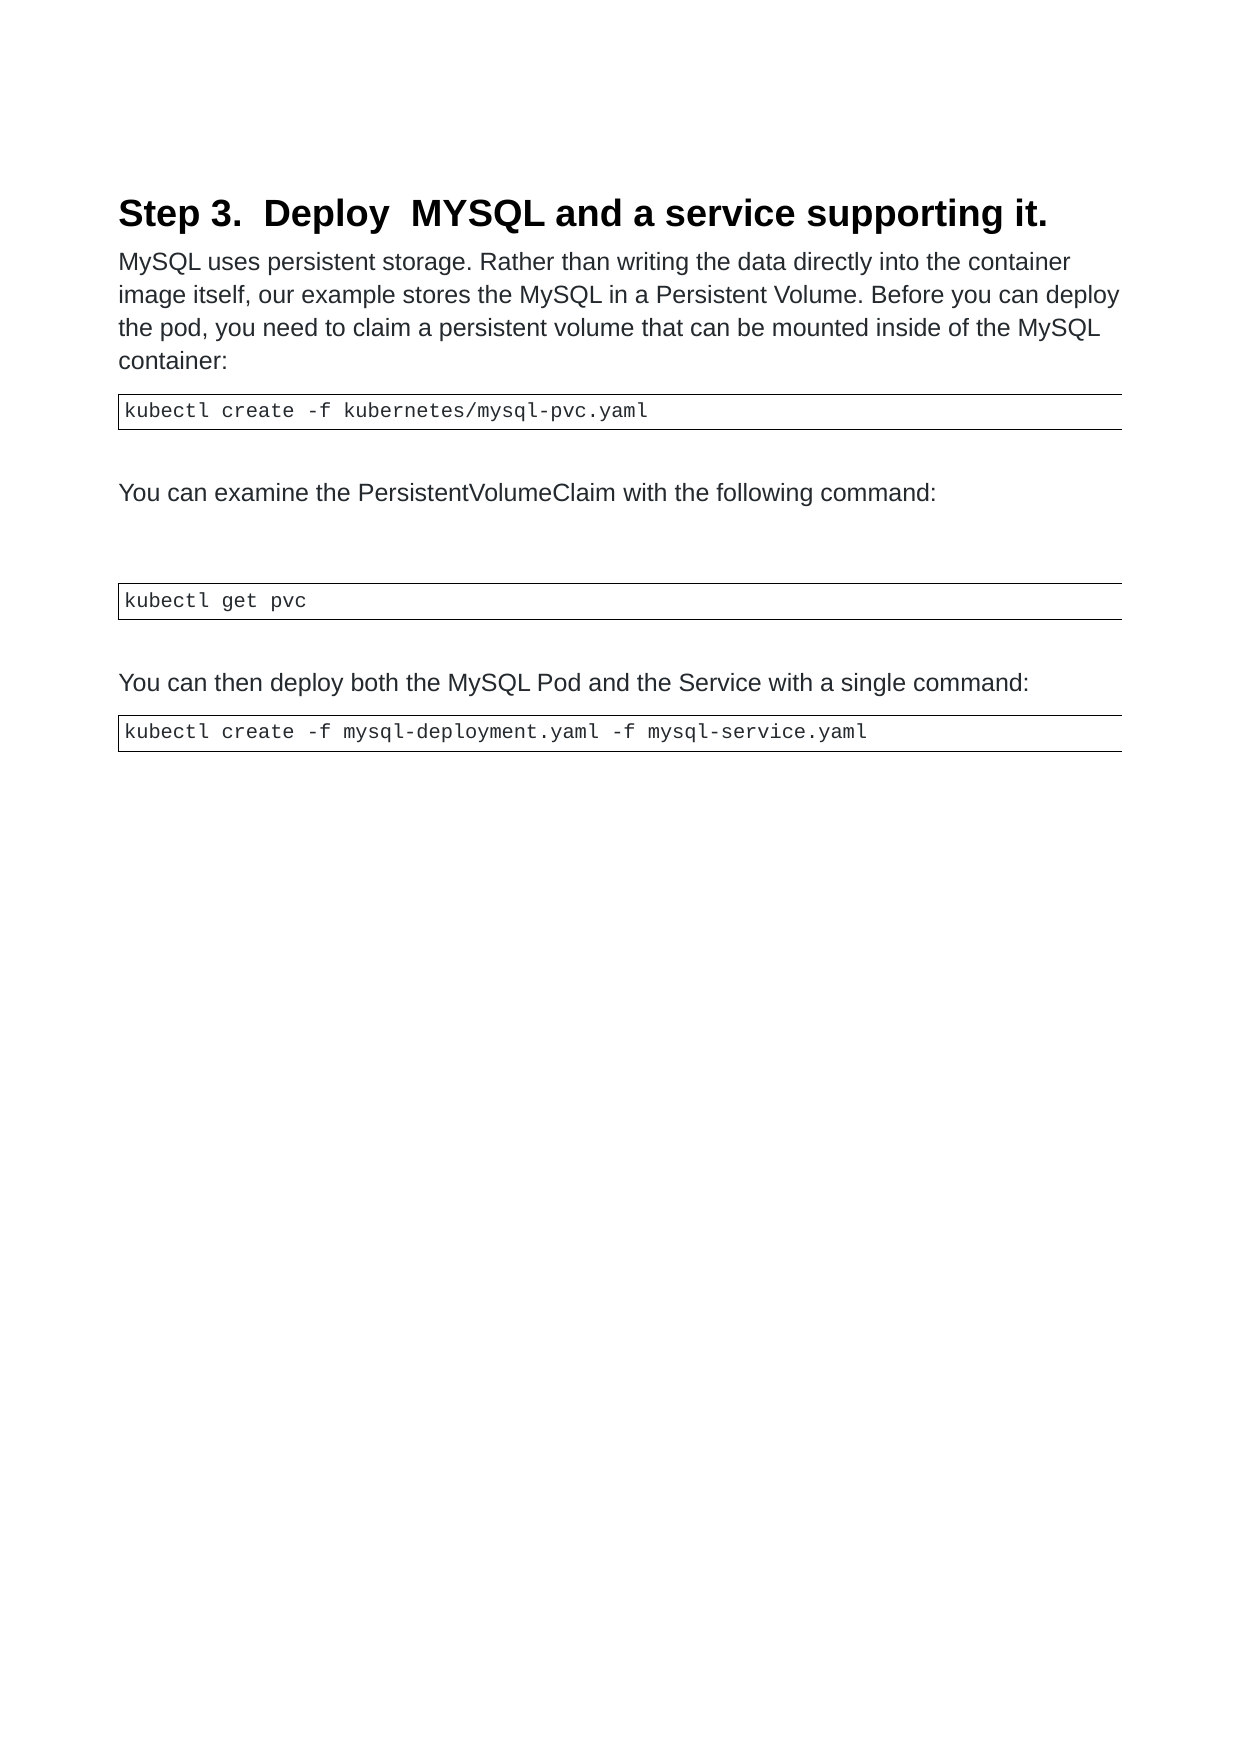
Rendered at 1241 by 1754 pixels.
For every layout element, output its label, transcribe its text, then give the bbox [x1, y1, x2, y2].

text MySQL uses persistent storage. Rather than writing the data directly into the container image itself, our example stores the MySQL in a Persistent Volume. Before you can deploy the pod, you need to claim a persistent volume that can be mounted inside of the MySQL container: [118, 247, 1122, 375]
text You can then deploy both the MySQL Pod and the Service with a single command: [118, 667, 1122, 696]
table_header kubectl create -f mysql-deployment.yaml -f mysql-service.yaml [119, 716, 1122, 751]
subtitle Step 3. Deploy MYSQL and a service supporting it. [118, 191, 1122, 234]
text You can examine the PersistentVolumeClaim with the following command: [118, 478, 1122, 506]
table_header kubectl create -f kubernetes/mysql-pvc.yaml [119, 395, 1122, 429]
table_header kubectl get pvc [119, 584, 1122, 619]
